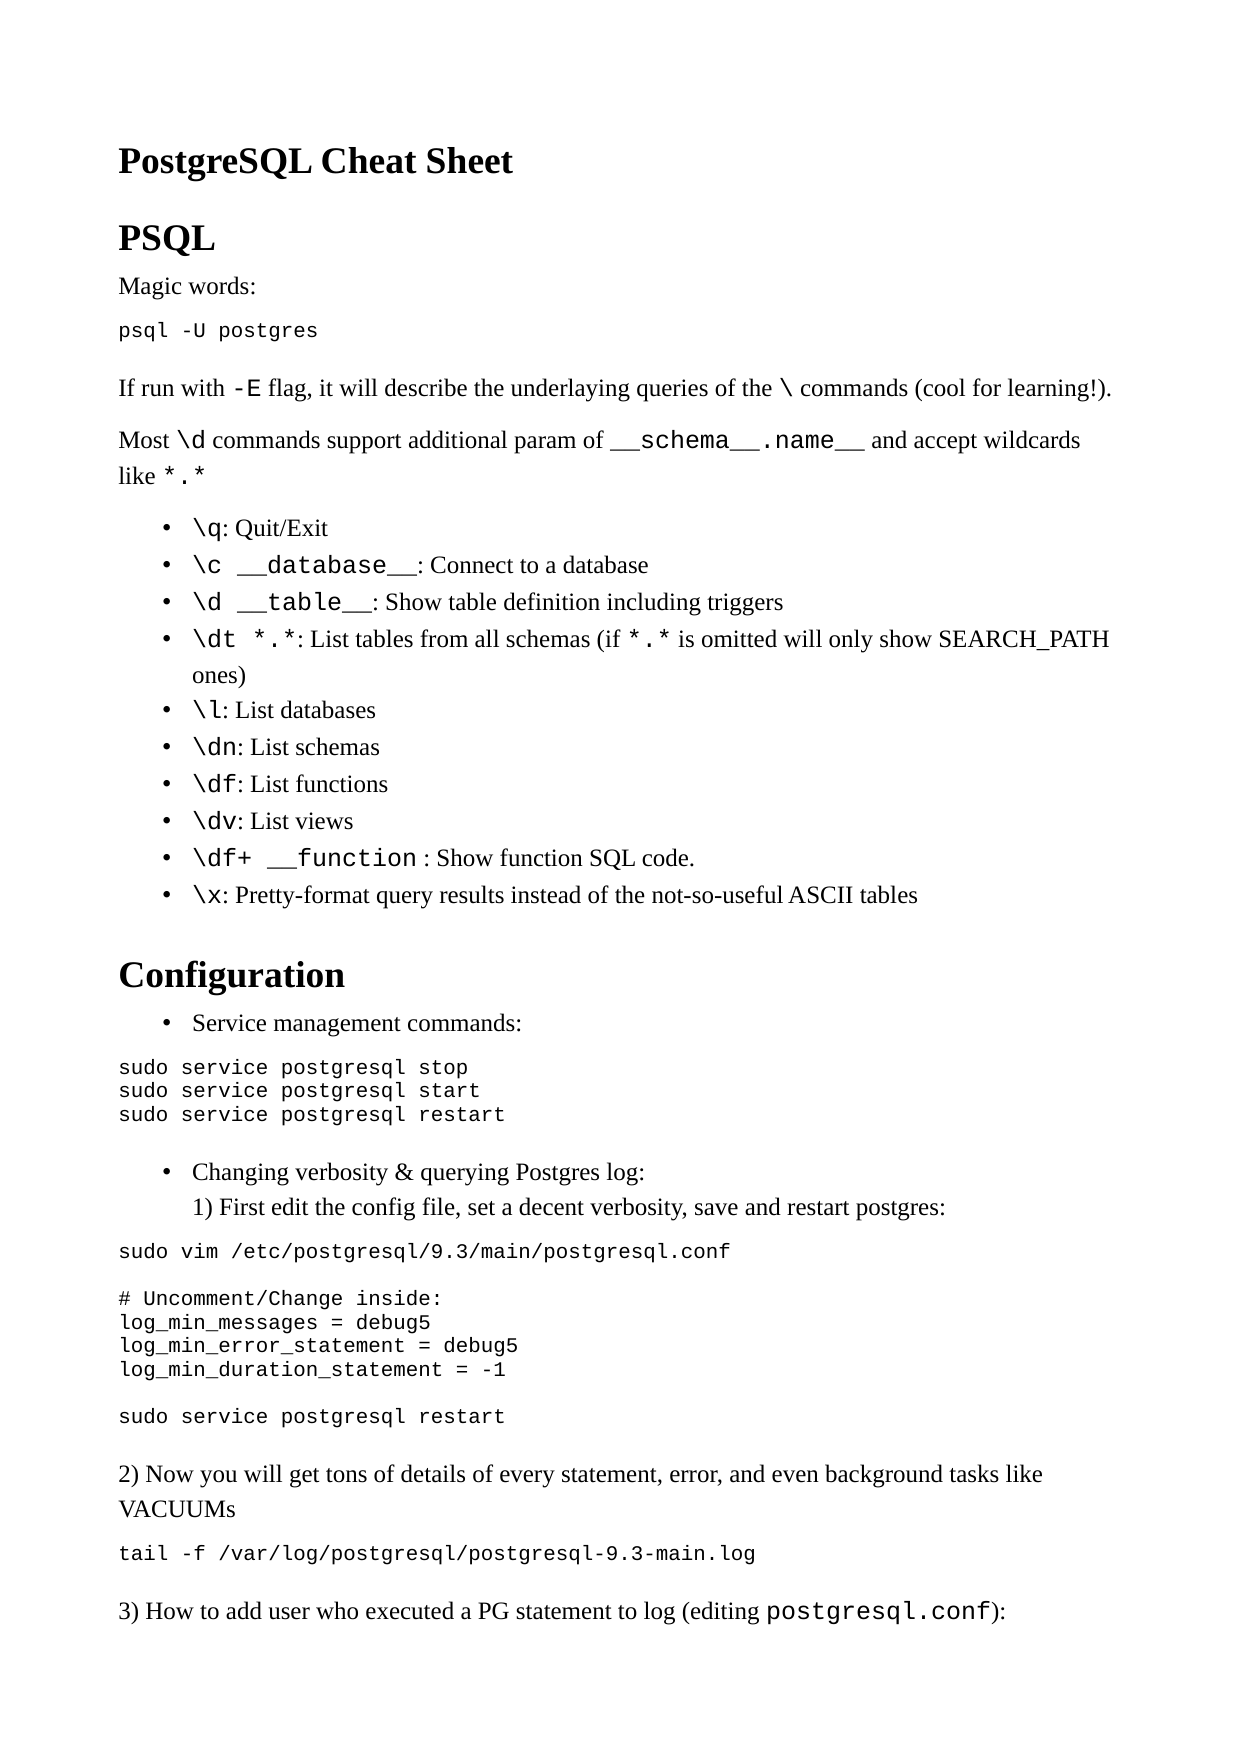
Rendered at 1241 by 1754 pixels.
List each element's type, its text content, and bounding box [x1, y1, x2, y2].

list \dt *.*: List tables from all schemas (if *.* is omitted will only show SEARCH_PATH ones) [162, 624, 1122, 689]
text sudo vim /etc/postgresql/9.3/main/postgresql.conf [118, 1241, 1122, 1264]
text Magic words: [118, 271, 1122, 300]
list \dn: List schemas [162, 732, 1122, 763]
text If run with -E flag, it will describe the underlaying queries of the \ commands (cool for learning!). [118, 373, 1122, 404]
text log_min_error_statement = debug5 [118, 1335, 1122, 1359]
text sudo service postgresql stop [118, 1057, 1122, 1081]
list \df+ __function : Show function SQL code. [162, 843, 1122, 874]
text sudo service postgresql restart [118, 1104, 1122, 1128]
list \x: Pretty-format query results instead of the not-so-useful ASCII tables [162, 880, 1122, 911]
text log_min_messages = debug5 [118, 1312, 1122, 1335]
list \l: List databases [162, 695, 1122, 726]
text # Uncomment/Change inside: [118, 1288, 1122, 1312]
list \c __database__: Connect to a database [162, 550, 1122, 581]
subtitle PostgreSQL Cheat Sheet [118, 139, 1122, 182]
list Service management commands: [162, 1008, 1122, 1037]
list \df: List functions [162, 769, 1122, 800]
subtitle Configuration [118, 952, 1122, 995]
list \dv: List views [162, 806, 1122, 837]
text log_min_duration_statement = -1 [118, 1359, 1122, 1383]
list \d __table__: Show table definition including triggers [162, 587, 1122, 618]
text 2) Now you will get tons of details of every statement, error, and even background tasks like VACUUMs [118, 1459, 1122, 1523]
subtitle PSQL [118, 215, 1122, 258]
text psql -U postgres [118, 320, 1122, 344]
list \q: Quit/Exit [162, 513, 1122, 544]
text tail -f /var/log/postgresql/postgresql-9.3-main.log [118, 1543, 1122, 1567]
text sudo service postgresql start [118, 1081, 1122, 1104]
text sudo service postgresql restart [118, 1406, 1122, 1430]
text 3) How to add user who executed a PG statement to log (editing postgresql.conf): [118, 1596, 1122, 1627]
list Changing verbosity & querying Postgres log: 1) First edit the config file, set a decent verbosity, save and restart postgres: [162, 1157, 1122, 1221]
text Most \d commands support additional param of __schema__.name__ and accept wildcards like *.* [118, 425, 1122, 492]
